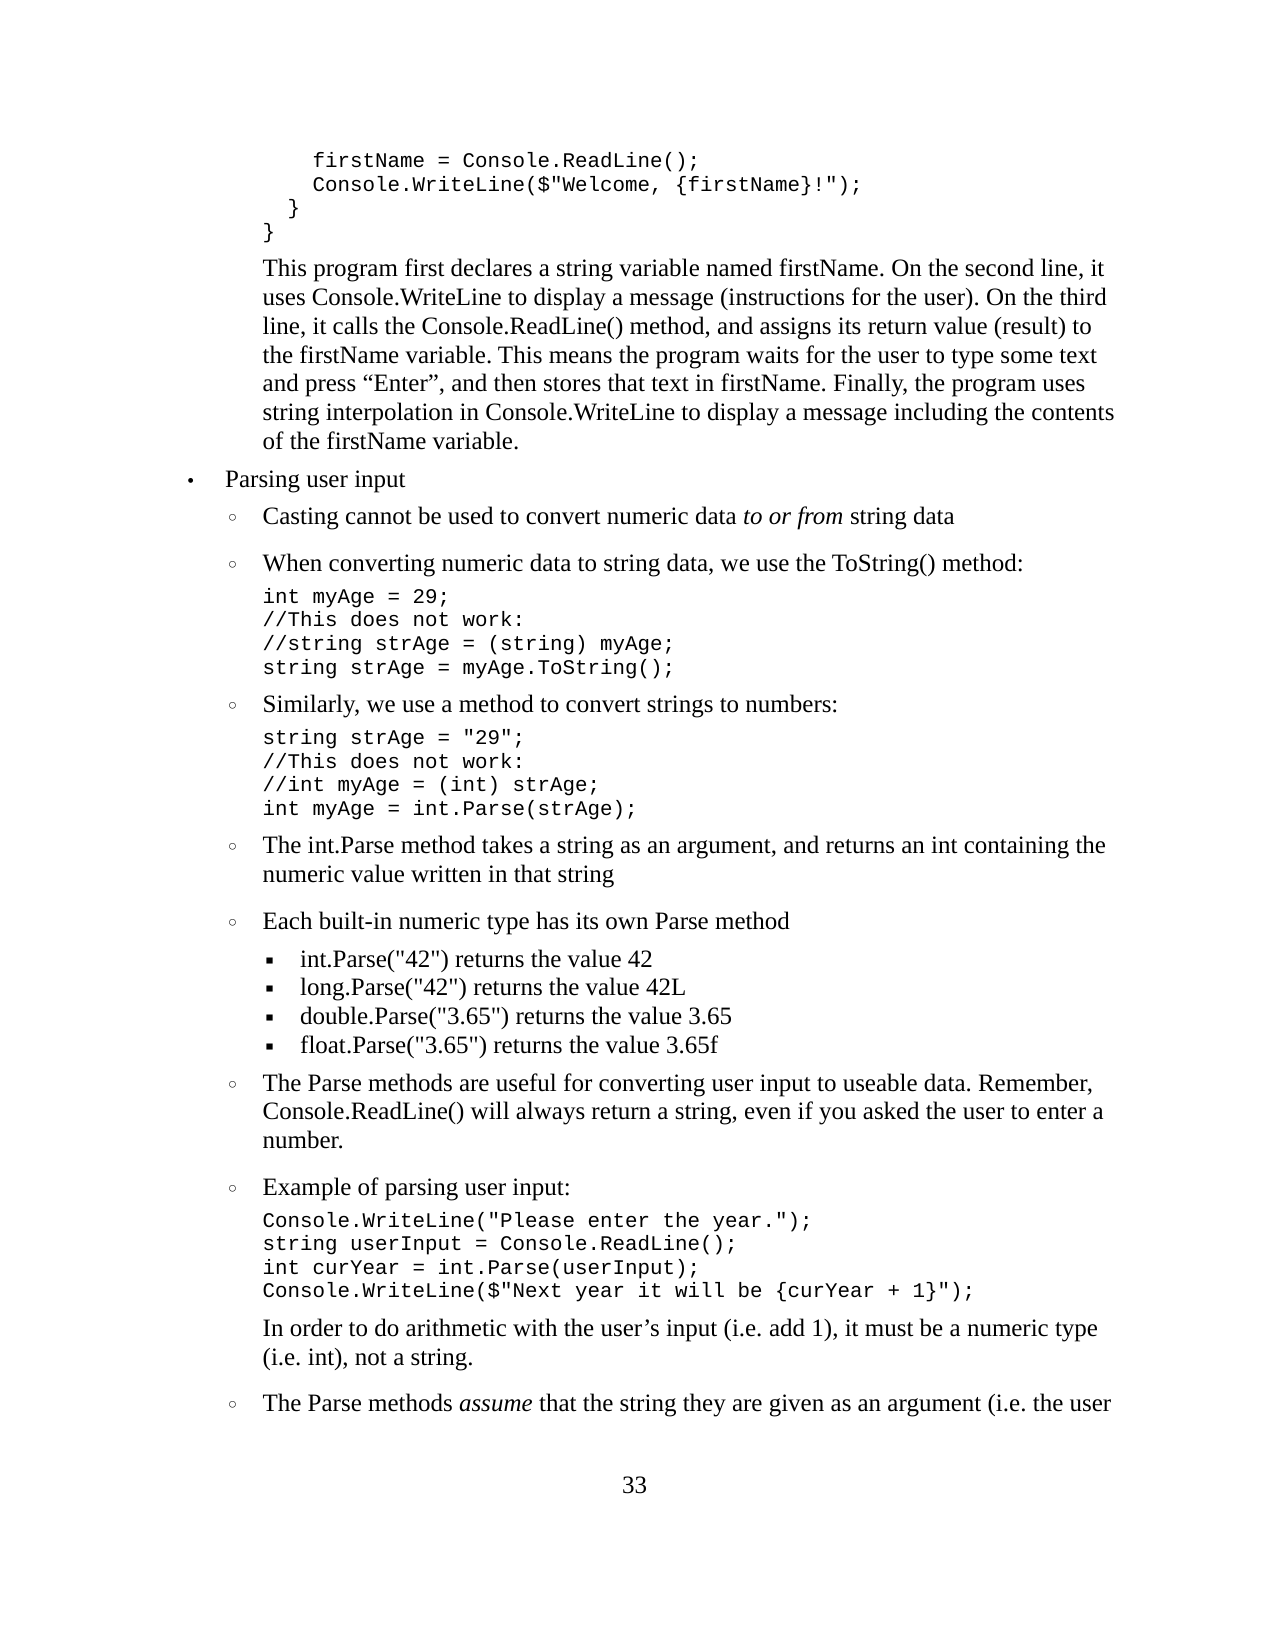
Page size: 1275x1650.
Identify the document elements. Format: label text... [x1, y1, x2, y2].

list Console.WriteLine("Please enter the year."); [225, 1209, 1125, 1233]
list When converting numeric data to string data, we use the ToString() method: [225, 548, 1125, 577]
list double.Parse("3.65") returns the value 3.65 [262, 1001, 1125, 1030]
list In order to do arithmetic with the user’s input (i.e. add 1), it must be a numeric type (i.e. int), not a string. [225, 1313, 1125, 1371]
list //This does not work: [225, 609, 1125, 633]
list int.Parse("42") returns the value 42 [262, 944, 1125, 972]
list Similarly, we use a method to convert strings to numbers: [225, 689, 1125, 718]
list Console.WriteLine($"Next year it will be {curYear + 1}"); [225, 1281, 1125, 1304]
list } [225, 221, 1125, 244]
list long.Parse("42") returns the value 42L [262, 972, 1125, 1001]
list int curYear = int.Parse(userInput); [225, 1257, 1125, 1281]
list string userInput = Console.ReadLine(); [225, 1233, 1125, 1257]
list //int myAge = (int) strAge; [225, 774, 1125, 798]
list float.Parse("3.65") returns the value 3.65f [262, 1030, 1125, 1059]
list Parsing user input [187, 464, 1125, 492]
list string strAge = "29"; [225, 727, 1125, 751]
list Console.WriteLine($"Welcome, {firstName}!"); [225, 174, 1125, 197]
list Example of parsing user input: [225, 1172, 1125, 1201]
list This program first declares a string variable named firstName. On the second line, it uses Console.WriteLine to display a message (instructions for the user). On the third line, it calls the Console.ReadLine() method, and assigns its return value (result) to the firstName variable. This means the program waits for the user to type some text and press “Enter”, and then stores that text in firstName. Finally, the program uses string interpolation in Console.WriteLine to display a message including the contents of the firstName variable. [225, 253, 1125, 455]
list } [225, 197, 1125, 221]
list int myAge = 29; [225, 586, 1125, 609]
list string strAge = myAge.ToString(); [225, 657, 1125, 680]
list The Parse methods are useful for converting user input to useable data. Remember, Console.ReadLine() will always return a string, even if you asked the user to enter a number. [225, 1068, 1125, 1154]
list The Parse methods assume that the string they are given as an argument (i.e. the user [225, 1388, 1125, 1417]
list Casting cannot be used to convert numeric data to or from string data [225, 501, 1125, 530]
list //This does not work: [225, 751, 1125, 774]
list Each built-in numeric type has its own Parse method [225, 906, 1125, 935]
list The int.Parse method takes a string as an argument, and returns an int containing the numeric value written in that string [225, 831, 1125, 888]
list int myAge = int.Parse(strAge); [225, 798, 1125, 822]
list firstName = Console.ReadLine(); [225, 150, 1125, 174]
list //string strAge = (string) myAge; [225, 633, 1125, 657]
